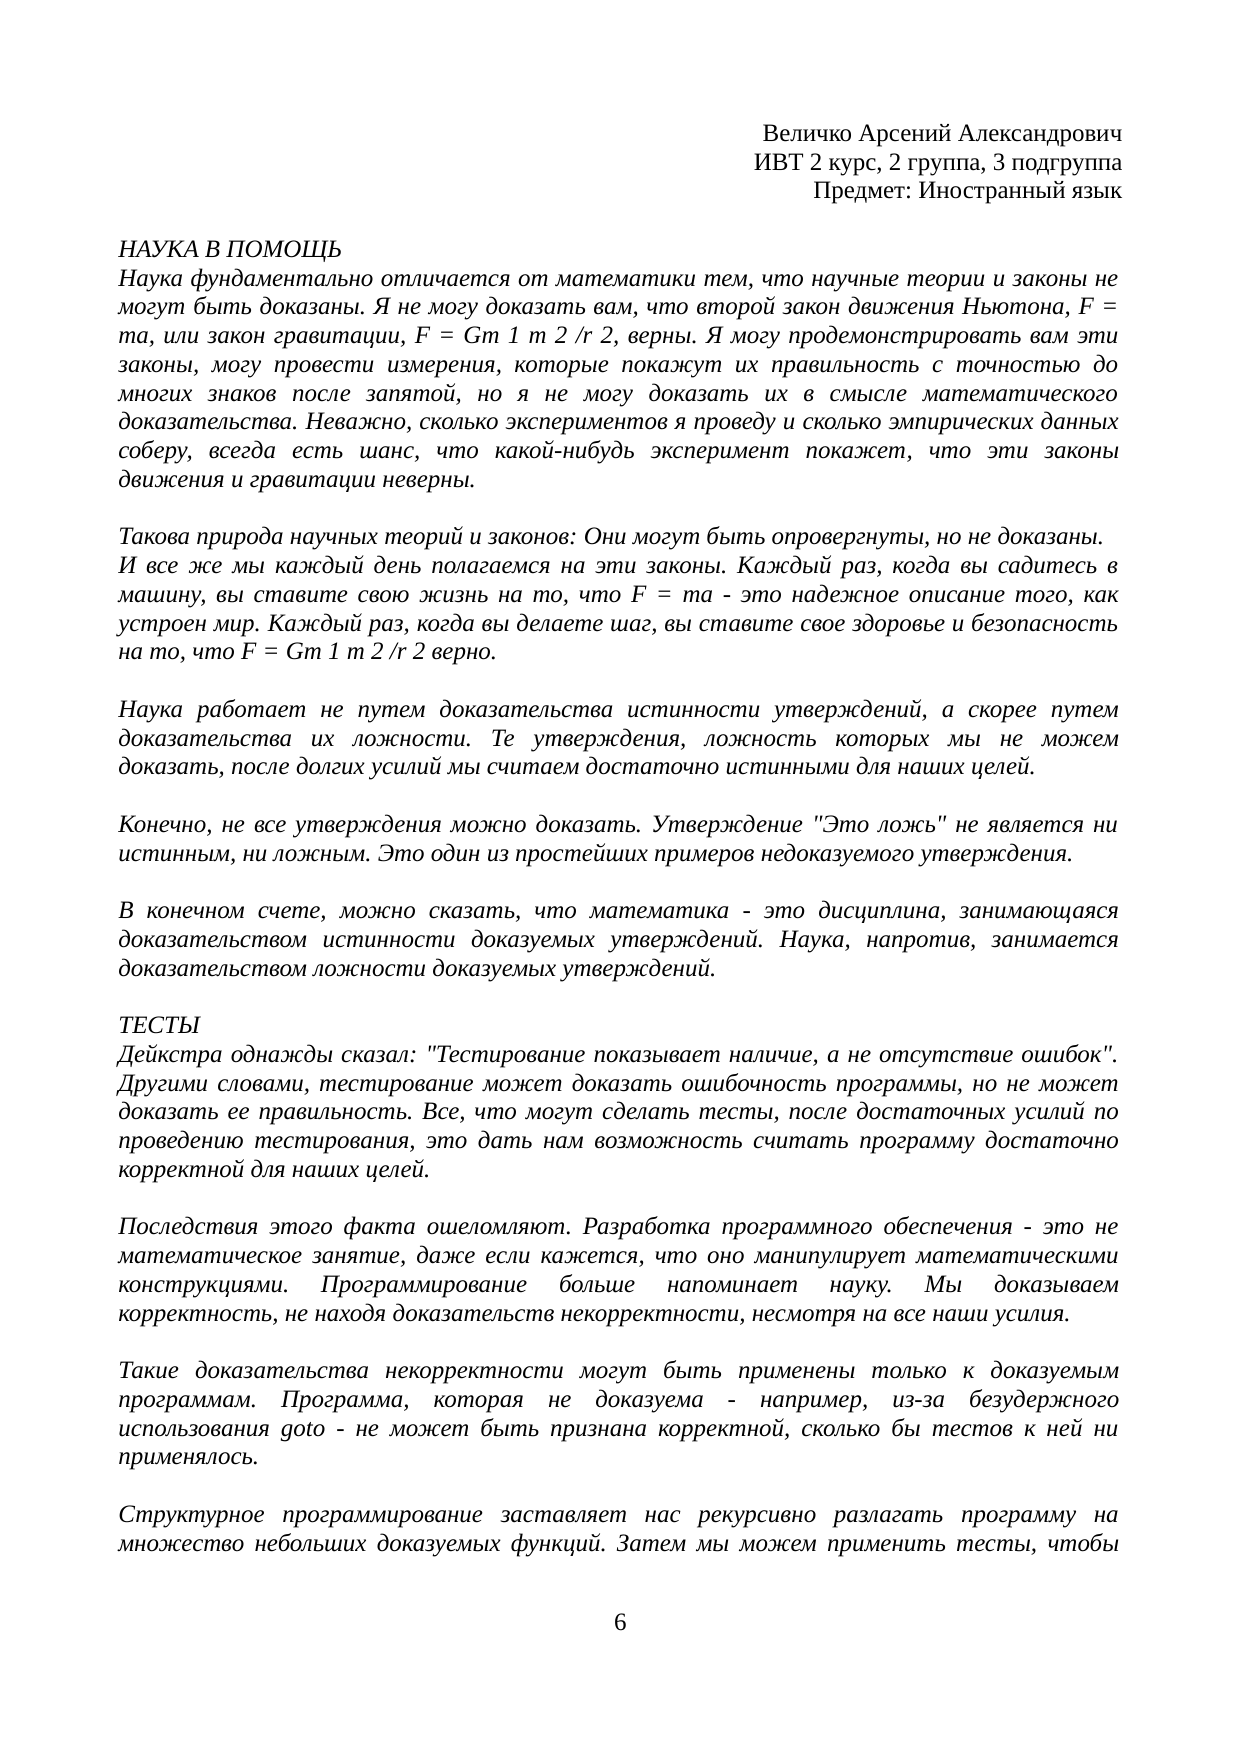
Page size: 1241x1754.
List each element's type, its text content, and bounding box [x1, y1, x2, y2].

text Конечно, не все утверждения можно доказать. Утверждение "Это ложь" не является ни истинным, ни ложным. Это один из простейших примеров недоказуемого утверждения. [118, 809, 1122, 866]
text Структурное программирование заставляет нас рекурсивно разлагать программу на множество небольших доказуемых функций. Затем мы можем применить тесты, чтобы [118, 1499, 1122, 1556]
text В конечном счете, можно сказать, что математика - это дисциплина, занимающаяся доказательством истинности доказуемых утверждений. Наука, напротив, занимается доказательством ложности доказуемых утверждений. [118, 895, 1122, 981]
text Такова природа научных теорий и законов: Они могут быть опровергнуты, но не доказаны. [118, 521, 1122, 550]
text Последствия этого факта ошеломляют. Разработка программного обеспечения - это не математическое занятие, даже если кажется, что оно манипулирует математическими конструкциями. Программирование больше напоминает науку. Мы доказываем корректность, не находя доказательств некорректности, несмотря на все наши усилия. [118, 1211, 1122, 1326]
text Наука работает не путем доказательства истинности утверждений, а скорее путем доказательства их ложности. Те утверждения, ложность которых мы не можем доказать, после долгих усилий мы считаем достаточно истинными для наших целей. [118, 694, 1122, 780]
text ТЕСТЫ [118, 1010, 1122, 1039]
text И все же мы каждый день полагаемся на эти законы. Каждый раз, когда вы садитесь в машину, вы ставите свою жизнь на то, что F = ma - это надежное описание того, как устроен мир. Каждый раз, когда вы делаете шаг, вы ставите свое здоровье и безопасность на то, что F = Gm 1 m 2 /r 2 верно. [118, 550, 1122, 665]
text Наука фундаментально отличается от математики тем, что научные теории и законы не могут быть доказаны. Я не могу доказать вам, что второй закон движения Ньютона, F = ma, или закон гравитации, F = Gm 1 m 2 /r 2, верны. Я могу продемонстрировать вам эти законы, могу провести измерения, которые покажут их правильность с точностью до многих знаков после запятой, но я не могу доказать их в смысле математического доказательства. Неважно, сколько экспериментов я проведу и сколько эмпирических данных соберу, всегда есть шанс, что какой-нибудь эксперимент покажет, что эти законы движения и гравитации неверны. [118, 263, 1122, 493]
text НАУКА В ПОМОЩЬ [118, 234, 1122, 263]
text Дейкстра однажды сказал: "Тестирование показывает наличие, а не отсутствие ошибок". Другими словами, тестирование может доказать ошибочность программы, но не может доказать ее правильность. Все, что могут сделать тесты, после достаточных усилий по проведению тестирования, это дать нам возможность считать программу достаточно корректной для наших целей. [118, 1039, 1122, 1183]
text Такие доказательства некорректности могут быть применены только к доказуемым программам. Программа, которая не доказуема - например, из-за безудержного использования goto - не может быть признана корректной, сколько бы тестов к ней ни применялось. [118, 1355, 1122, 1470]
